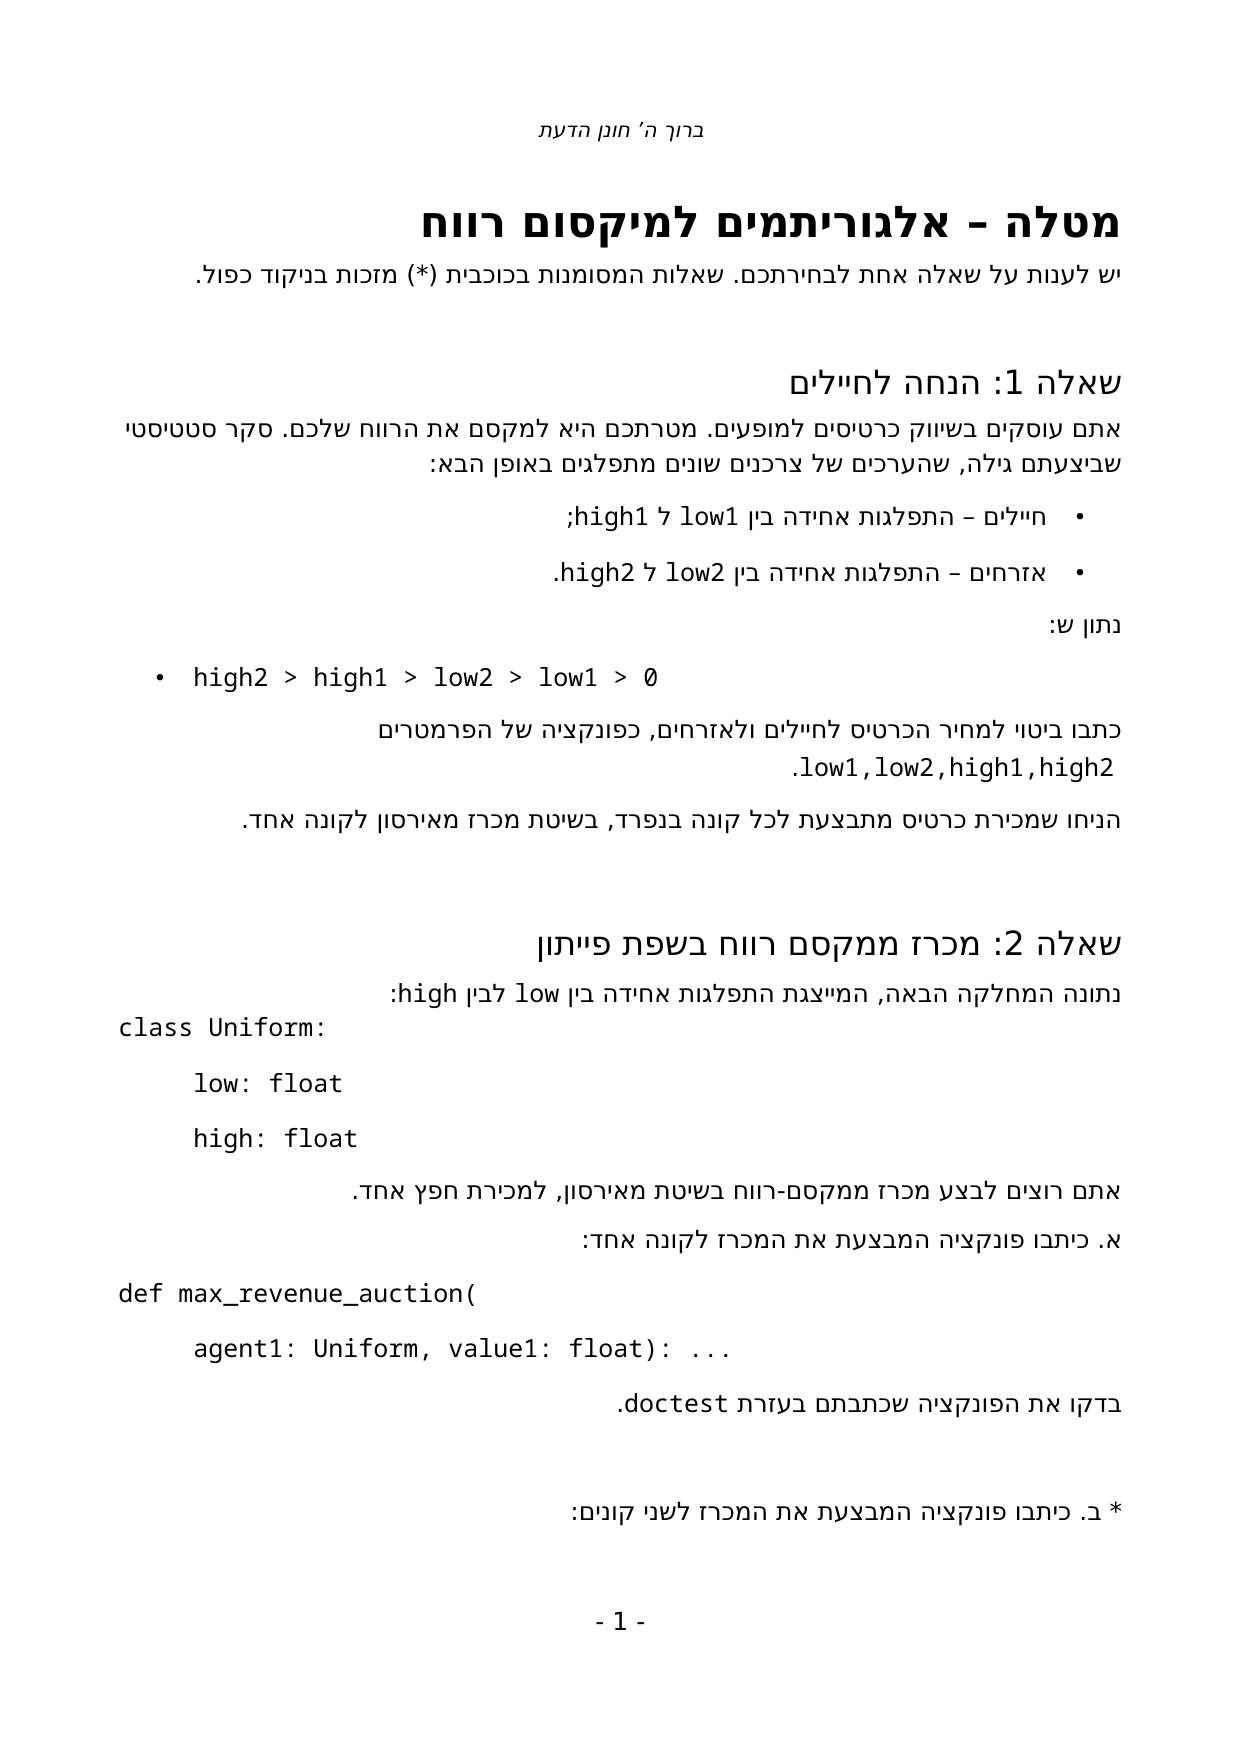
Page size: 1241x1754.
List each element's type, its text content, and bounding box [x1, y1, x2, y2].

text כתבו ביטוי למחיר הכרטיס לחיילים ולאזרחים, כפונקציה של הפרמטרים low1,low2,high1,high2. [118, 715, 1122, 784]
text יש לענות על שאלה אחת לבחירתכם. שאלות המסומנות בכוכבית (*) מזכות בניקוד כפול. [118, 260, 1122, 289]
text low: float [118, 1065, 1122, 1099]
subtitle שאלה 2: מכרז ממקסם רווח בשפת פייתון [118, 924, 1122, 963]
text high: float [118, 1121, 1122, 1155]
text נתון ש: [118, 610, 1122, 639]
subtitle מטלה – אלגוריתמים למיקסום רווח [118, 197, 1122, 248]
text הניחו שמכירת כרטיס מתבצעת לכל קונה בנפרד, בשיטת מכרז מאירסון לקונה אחד. [118, 805, 1122, 834]
text נתונה המחלקה הבאה, המייצגת התפלגות אחידה בין low לבין high: [118, 976, 1122, 1010]
list חיילים – התפלגות אחידה בין low1 ל high1; [118, 499, 1084, 533]
text * ב. כיתבו פונקציה המבצעת את המכרז לשני קונים: [118, 1497, 1122, 1526]
text אתם עוסקים בשיווק כרטיסים למופעים. מטרתכם היא למקסם את הרווח שלכם. סקר סטטיסטי שביצעתם גילה, שהערכים של צרכנים שונים מתפלגים באופן הבא: [118, 414, 1122, 479]
text בדקו את הפונקציה שכתבתם בעזרת doctest. [118, 1386, 1122, 1420]
list high2 > high1 > low2 > low1 > 0 [156, 659, 1122, 693]
text class Uniform: [118, 1010, 1122, 1044]
text def max_revenue_auction( [118, 1275, 1122, 1309]
text א. כיתבו פונקציה המבצעת את המכרז לקונה אחד: [118, 1226, 1122, 1255]
text agent1: Uniform, value1: float): ... [118, 1331, 1122, 1365]
list אזרחים – התפלגות אחידה בין low2 ל high2. [118, 554, 1084, 588]
subtitle שאלה 1: הנחה לחיילים [118, 363, 1122, 402]
text אתם רוצים לבצע מכרז ממקסם-רווח בשיטת מאירסון, למכירת חפץ אחד. [118, 1176, 1122, 1205]
